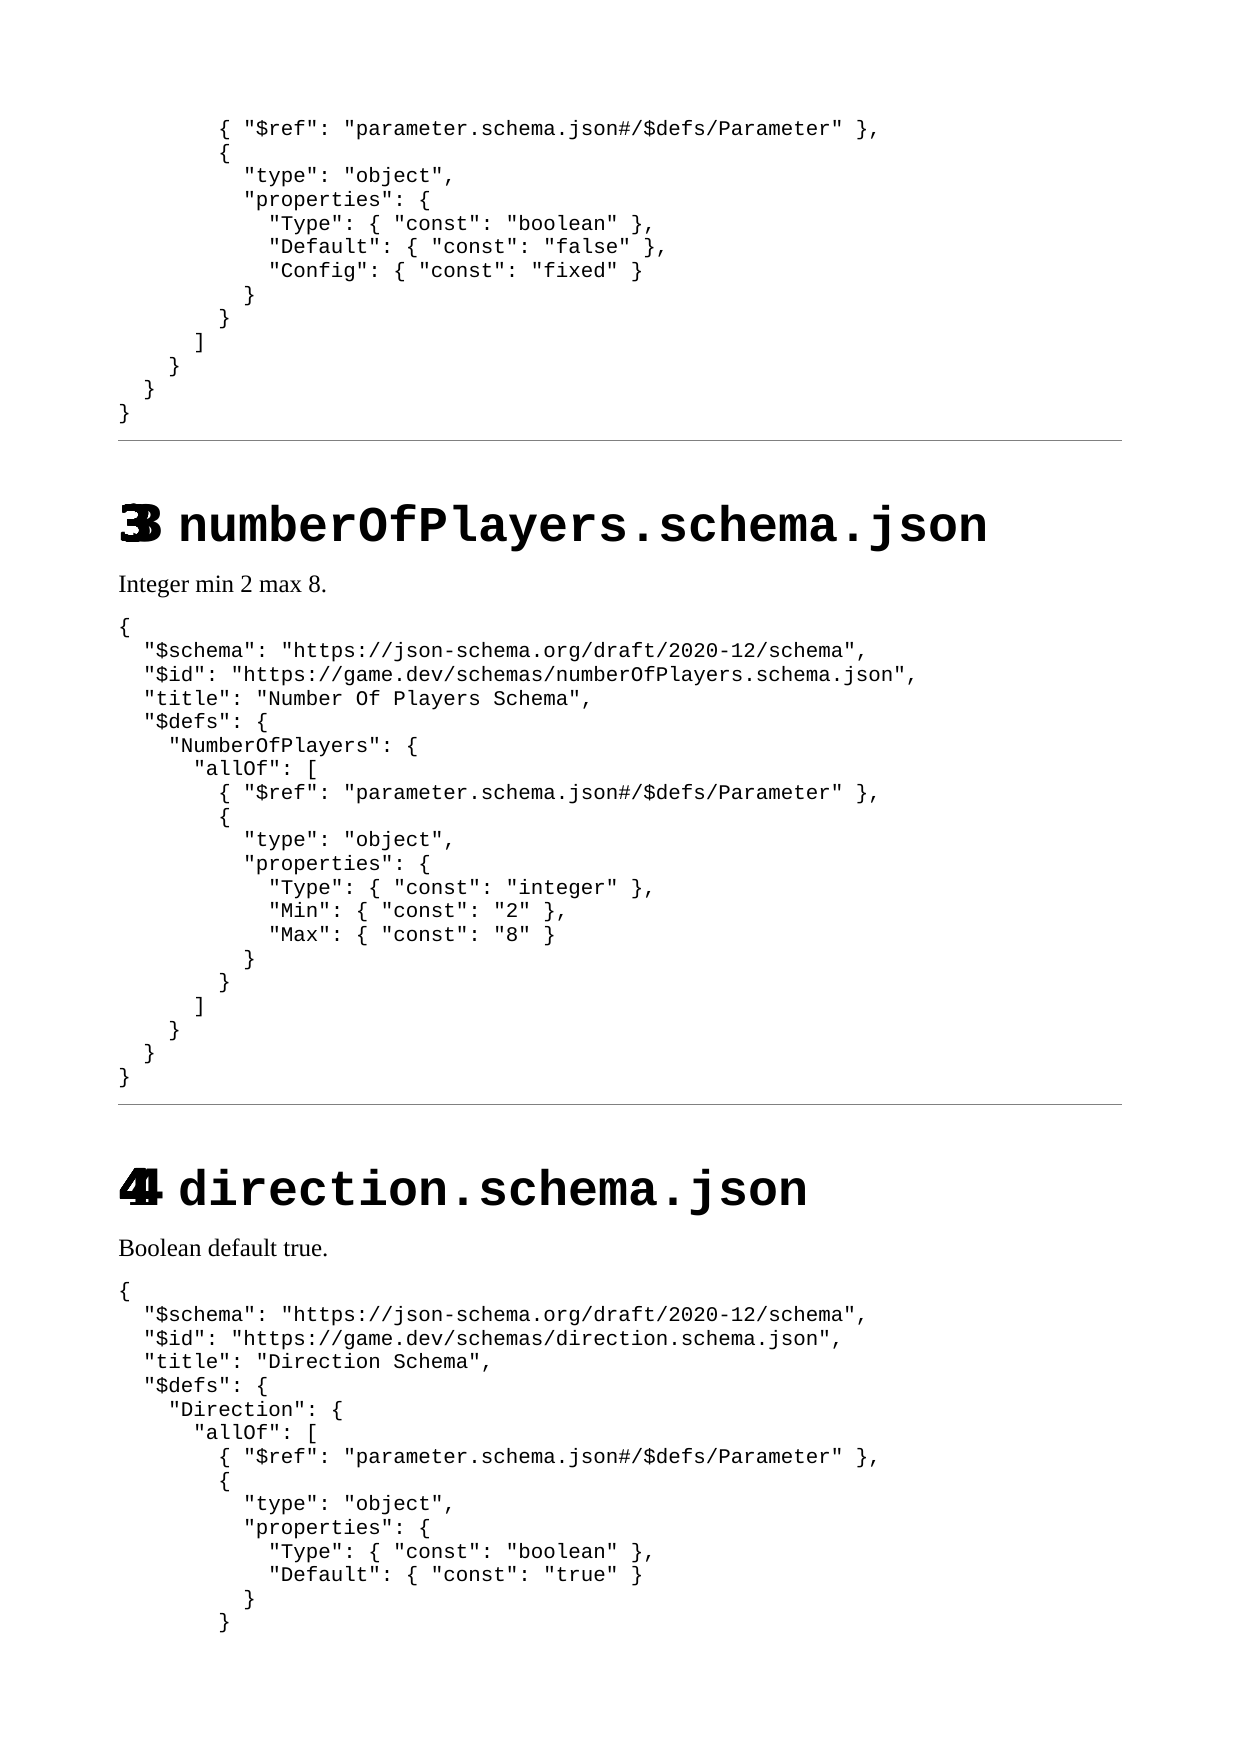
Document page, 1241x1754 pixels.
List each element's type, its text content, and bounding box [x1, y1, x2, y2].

subtitle ✅ 4️⃣ direction.schema.json [118, 1159, 1122, 1220]
text "Type": { "const": "boolean" }, [118, 213, 1122, 236]
text "properties": { [118, 189, 1122, 213]
text "$defs": { [118, 1375, 1122, 1399]
text "allOf": [ [118, 1422, 1122, 1446]
text "type": "object", [118, 829, 1122, 853]
text { "$ref": "parameter.schema.json#/$defs/Parameter" }, [118, 782, 1122, 806]
text } [118, 378, 1122, 402]
text "type": "object", [118, 165, 1122, 189]
text "title": "Direction Schema", [118, 1351, 1122, 1375]
text "Config": { "const": "fixed" } [118, 260, 1122, 284]
text "Max": { "const": "8" } [118, 924, 1122, 948]
text } [118, 1066, 1122, 1089]
text "properties": { [118, 1517, 1122, 1541]
text "Type": { "const": "integer" }, [118, 877, 1122, 900]
text "$schema": "https://json-schema.org/draft/2020-12/schema", [118, 640, 1122, 664]
text { [118, 617, 1122, 640]
text "Default": { "const": "false" }, [118, 236, 1122, 260]
subtitle ✅ 3️⃣ numberOfPlayers.schema.json [118, 495, 1122, 556]
text } [118, 948, 1122, 971]
text "Min": { "const": "2" }, [118, 900, 1122, 924]
text } [118, 971, 1122, 995]
text "Type": { "const": "boolean" }, [118, 1541, 1122, 1564]
text { [118, 1470, 1122, 1493]
text { [118, 142, 1122, 165]
text Boolean default true. [118, 1233, 1122, 1262]
text } [118, 284, 1122, 307]
text } [118, 307, 1122, 331]
text ] [118, 331, 1122, 354]
text "$id": "https://game.dev/schemas/direction.schema.json", [118, 1328, 1122, 1351]
text } [118, 1612, 1122, 1635]
text { [118, 1281, 1122, 1304]
text } [118, 402, 1122, 426]
text Integer min 2 max 8. [118, 569, 1122, 598]
text } [118, 1588, 1122, 1612]
text { "$ref": "parameter.schema.json#/$defs/Parameter" }, [118, 1446, 1122, 1470]
text "$id": "https://game.dev/schemas/numberOfPlayers.schema.json", [118, 664, 1122, 687]
text "title": "Number Of Players Schema", [118, 687, 1122, 711]
text "allOf": [ [118, 758, 1122, 782]
text ] [118, 995, 1122, 1018]
text "$schema": "https://json-schema.org/draft/2020-12/schema", [118, 1304, 1122, 1328]
text { "$ref": "parameter.schema.json#/$defs/Parameter" }, [118, 118, 1122, 142]
text } [118, 1042, 1122, 1066]
text } [118, 1018, 1122, 1042]
text "Default": { "const": "true" } [118, 1564, 1122, 1588]
text "type": "object", [118, 1493, 1122, 1517]
text } [118, 354, 1122, 378]
text "properties": { [118, 853, 1122, 877]
text "NumberOfPlayers": { [118, 735, 1122, 758]
text "Direction": { [118, 1399, 1122, 1422]
text "$defs": { [118, 711, 1122, 735]
text { [118, 806, 1122, 829]
